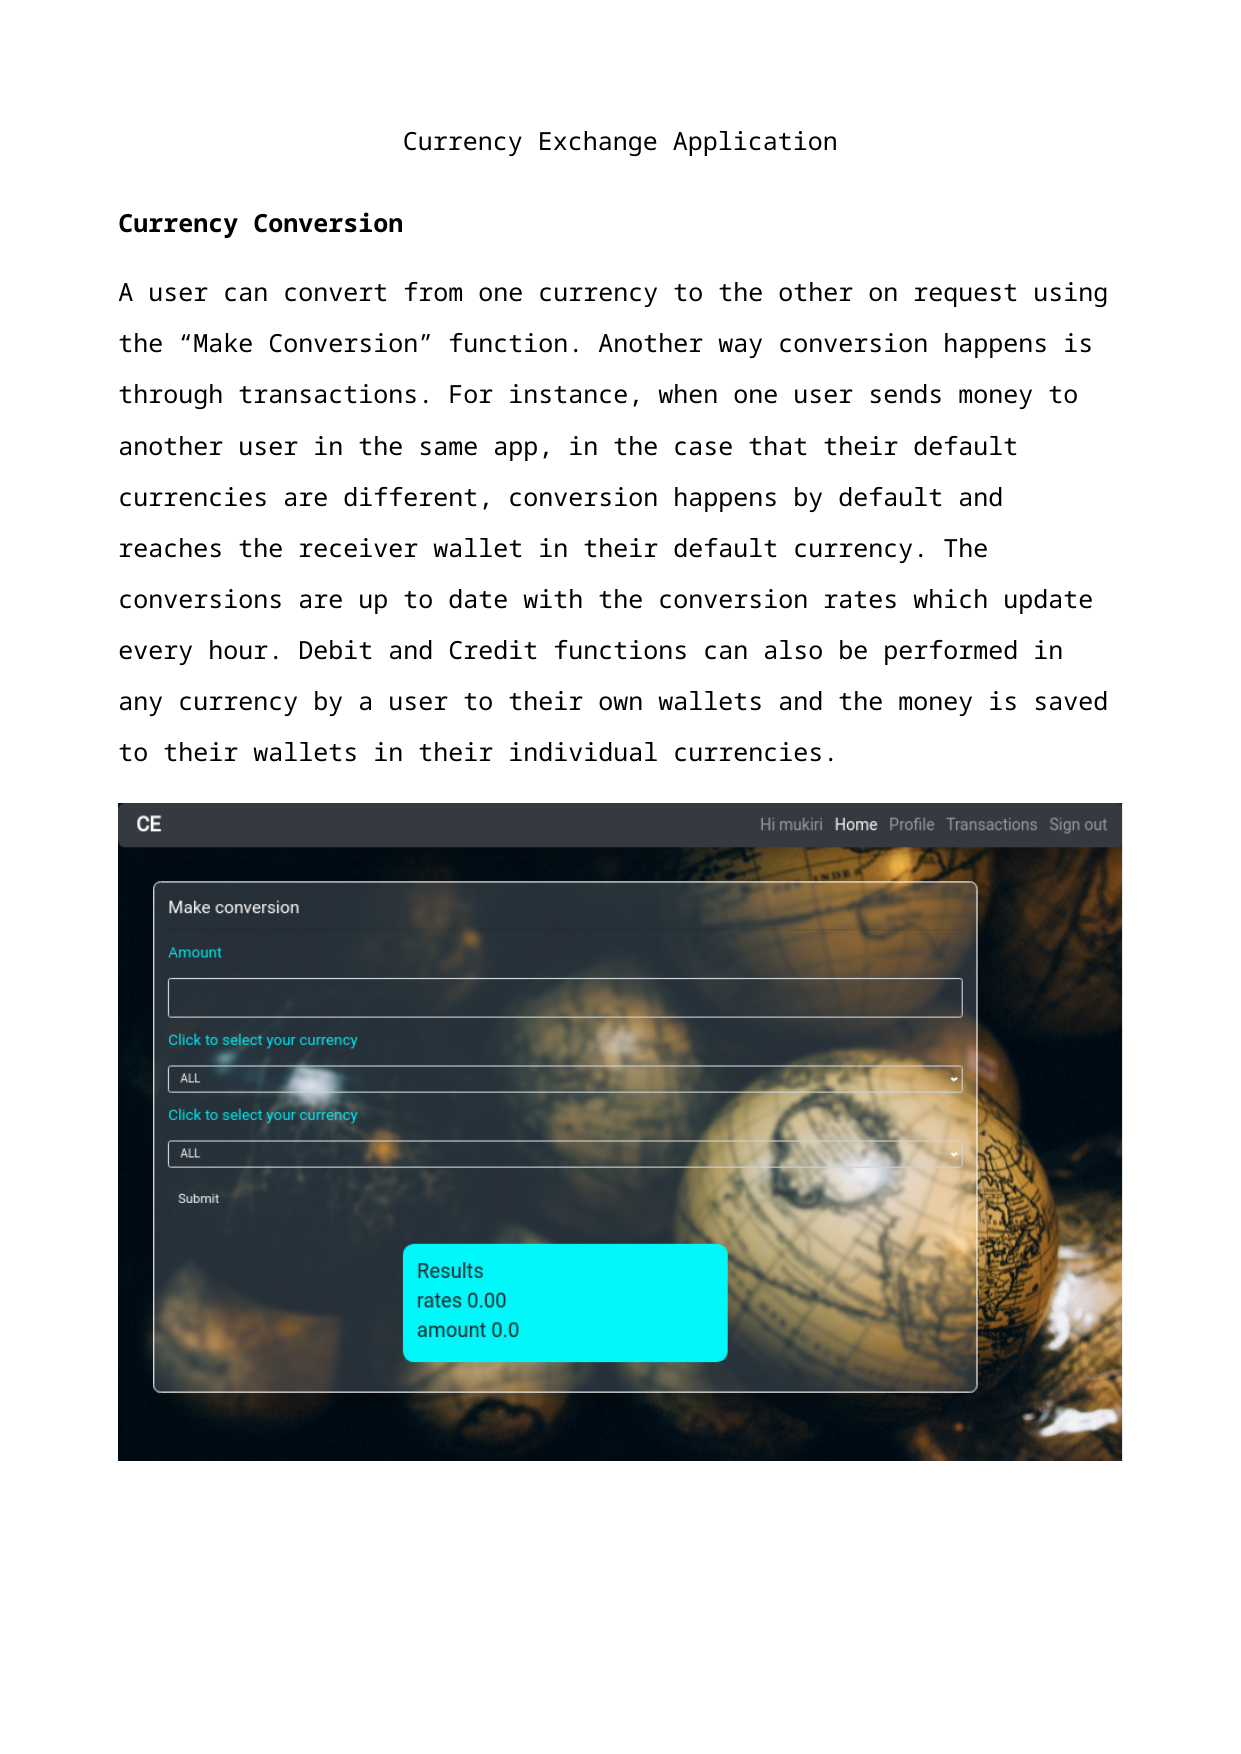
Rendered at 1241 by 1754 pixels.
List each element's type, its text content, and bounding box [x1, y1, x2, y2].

picture [118, 803, 1123, 1461]
text A user can convert from one currency to the other on request using the “Make Conversion” function. Another way conversion happens is through transactions. For instance, when one user sends money to another user in the same app, in the case that their default currencies are different, conversion happens by default and reaches the receiver wallet in their default currency. The conversions are up to date with the conversion rates which update every hour. Debit and Credit functions can also be performed in any currency by a user to their own wallets and the money is saved to their wallets in their individual currencies. [118, 275, 1122, 768]
text Currency Conversion [118, 205, 1122, 239]
